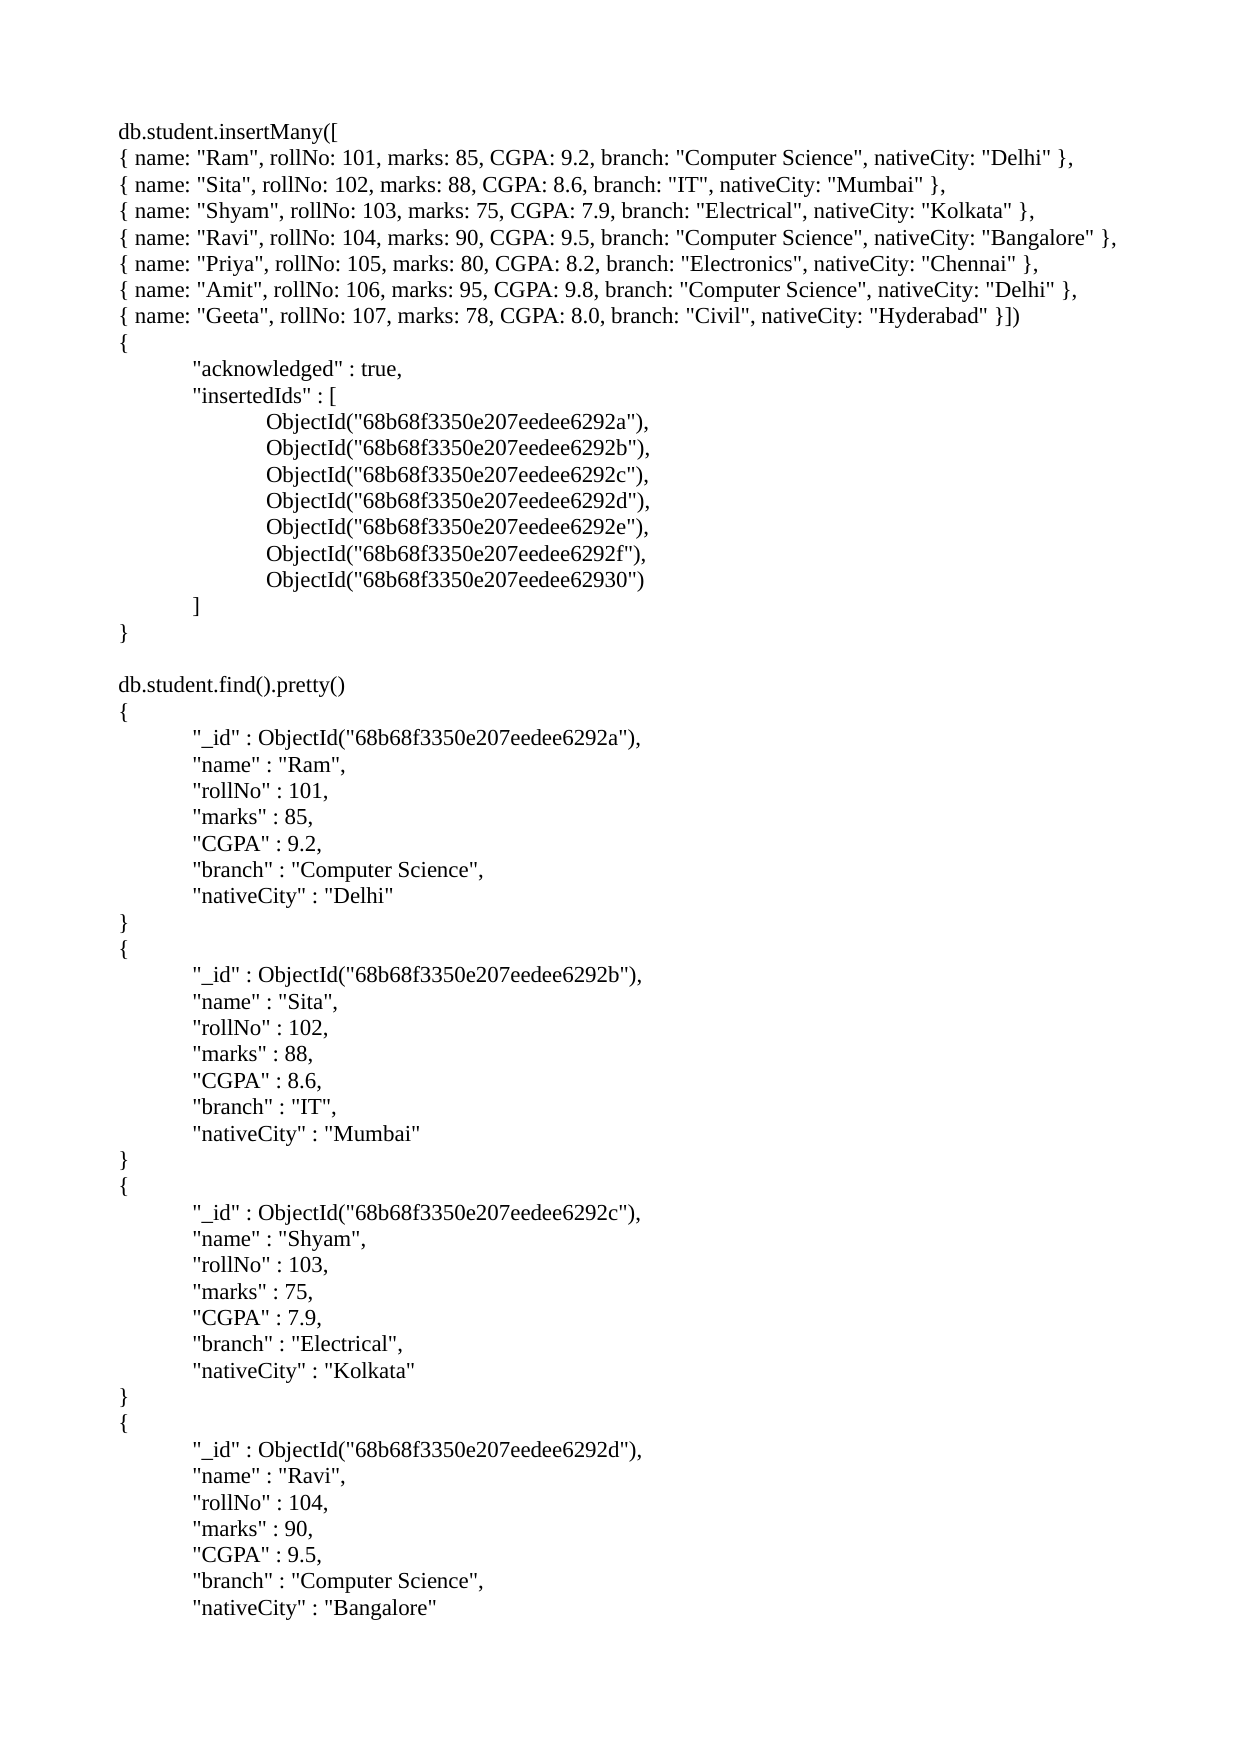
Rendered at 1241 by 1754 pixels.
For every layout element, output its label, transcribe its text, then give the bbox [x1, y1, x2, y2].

text } [118, 1383, 1122, 1409]
text ObjectId("68b68f3350e207eedee6292a"), [118, 408, 1122, 434]
text "rollNo" : 103, [118, 1251, 1122, 1278]
text "marks" : 75, [118, 1278, 1122, 1304]
text "insertedIds" : [ [118, 382, 1122, 408]
text "_id" : ObjectId("68b68f3350e207eedee6292d"), [118, 1436, 1122, 1462]
text { [118, 329, 1122, 355]
text ObjectId("68b68f3350e207eedee6292d"), [118, 487, 1122, 513]
text "marks" : 85, [118, 803, 1122, 830]
text } [118, 1146, 1122, 1172]
text { [118, 1172, 1122, 1199]
text "nativeCity" : "Kolkata" [118, 1357, 1122, 1383]
text "acknowledged" : true, [118, 355, 1122, 382]
text "_id" : ObjectId("68b68f3350e207eedee6292b"), [118, 961, 1122, 988]
text "nativeCity" : "Bangalore" [118, 1594, 1122, 1620]
text { name: "Ram", rollNo: 101, marks: 85, CGPA: 9.2, branch: "Computer Science", nativeCity: "Delhi" }, [118, 144, 1122, 171]
text { name: "Sita", rollNo: 102, marks: 88, CGPA: 8.6, branch: "IT", nativeCity: "Mumbai" }, [118, 171, 1122, 197]
text "rollNo" : 102, [118, 1014, 1122, 1041]
text ObjectId("68b68f3350e207eedee6292b"), [118, 434, 1122, 461]
text { name: "Ravi", rollNo: 104, marks: 90, CGPA: 9.5, branch: "Computer Science", nativeCity: "Bangalore" }, [118, 223, 1122, 250]
text { name: "Geeta", rollNo: 107, marks: 78, CGPA: 8.0, branch: "Civil", nativeCity: "Hyderabad" }]) [118, 303, 1122, 329]
text { [118, 935, 1122, 961]
text ObjectId("68b68f3350e207eedee6292c"), [118, 461, 1122, 487]
text "_id" : ObjectId("68b68f3350e207eedee6292a"), [118, 724, 1122, 751]
text "name" : "Sita", [118, 988, 1122, 1014]
text } [118, 619, 1122, 645]
text "CGPA" : 9.5, [118, 1541, 1122, 1568]
text ObjectId("68b68f3350e207eedee62930") [118, 566, 1122, 592]
text db.student.find().pretty() [118, 672, 1122, 698]
text { [118, 1409, 1122, 1436]
text "branch" : "Computer Science", [118, 1568, 1122, 1594]
text "CGPA" : 9.2, [118, 830, 1122, 856]
text "CGPA" : 7.9, [118, 1304, 1122, 1330]
text } [118, 909, 1122, 935]
text "name" : "Ram", [118, 751, 1122, 777]
text "nativeCity" : "Mumbai" [118, 1119, 1122, 1146]
text db.student.insertMany([ [118, 118, 1122, 144]
text ObjectId("68b68f3350e207eedee6292e"), [118, 513, 1122, 540]
text "branch" : "Computer Science", [118, 856, 1122, 882]
text "name" : "Ravi", [118, 1462, 1122, 1488]
text "rollNo" : 104, [118, 1488, 1122, 1515]
text "name" : "Shyam", [118, 1225, 1122, 1251]
text { name: "Priya", rollNo: 105, marks: 80, CGPA: 8.2, branch: "Electronics", nativeCity: "Chennai" }, [118, 250, 1122, 276]
text "branch" : "Electrical", [118, 1330, 1122, 1357]
text "marks" : 90, [118, 1515, 1122, 1541]
text ObjectId("68b68f3350e207eedee6292f"), [118, 540, 1122, 566]
text "marks" : 88, [118, 1041, 1122, 1067]
text "CGPA" : 8.6, [118, 1067, 1122, 1093]
text { name: "Shyam", rollNo: 103, marks: 75, CGPA: 7.9, branch: "Electrical", nativeCity: "Kolkata" }, [118, 197, 1122, 223]
text { name: "Amit", rollNo: 106, marks: 95, CGPA: 9.8, branch: "Computer Science", nativeCity: "Delhi" }, [118, 276, 1122, 303]
text "branch" : "IT", [118, 1093, 1122, 1119]
text "nativeCity" : "Delhi" [118, 882, 1122, 909]
text "rollNo" : 101, [118, 777, 1122, 803]
text "_id" : ObjectId("68b68f3350e207eedee6292c"), [118, 1199, 1122, 1225]
text { [118, 698, 1122, 724]
text ] [118, 592, 1122, 619]
